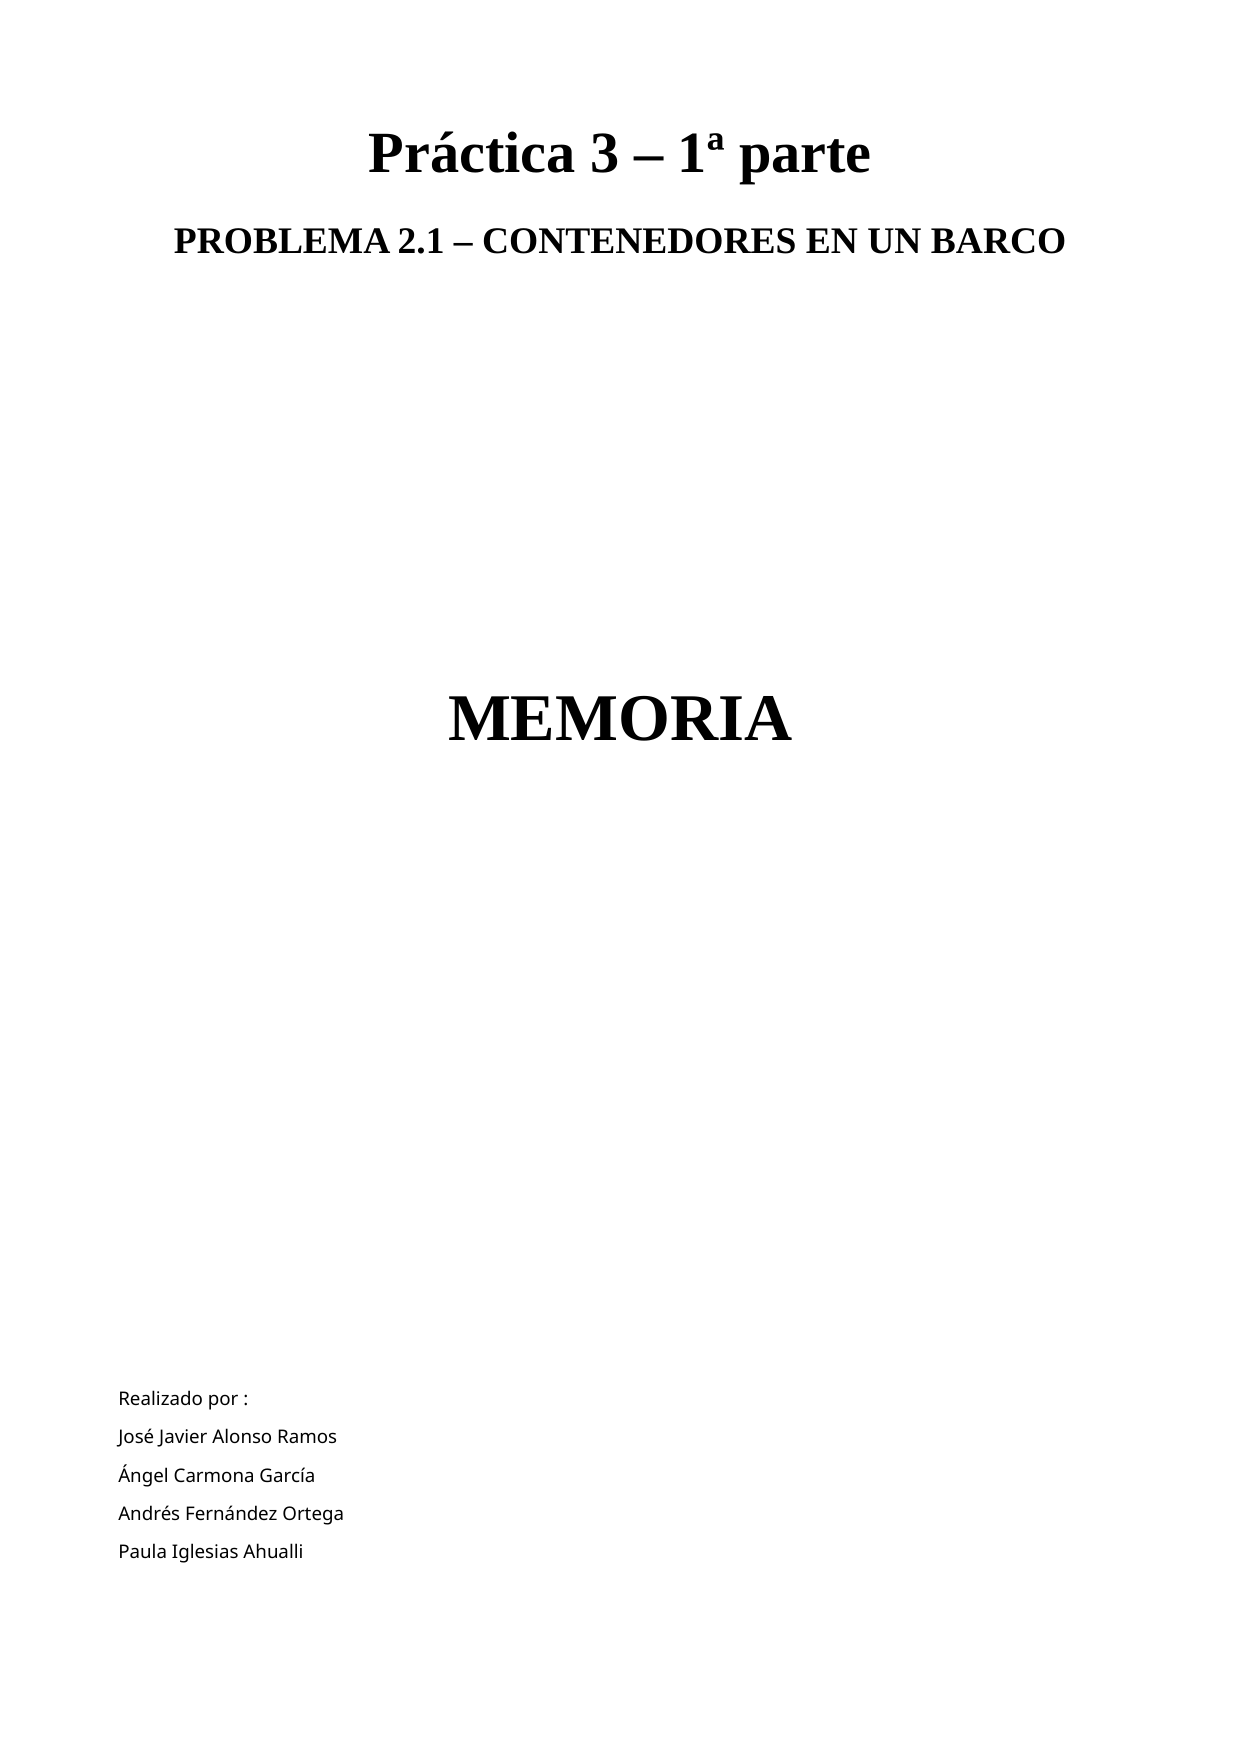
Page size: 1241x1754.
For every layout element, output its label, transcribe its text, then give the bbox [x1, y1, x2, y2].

text MEMORIA [118, 678, 1122, 755]
text Realizado por : [118, 1385, 1122, 1411]
text PROBLEMA 2.1 – CONTENEDORES EN UN BARCO [118, 219, 1122, 262]
text Ángel Carmona García [118, 1462, 1122, 1487]
text Paula Iglesias Ahualli [118, 1538, 1122, 1564]
text José Javier Alonso Ramos [118, 1424, 1122, 1449]
text Andrés Fernández Ortega [118, 1500, 1122, 1526]
text Práctica 3 – 1ª parte [118, 118, 1122, 185]
